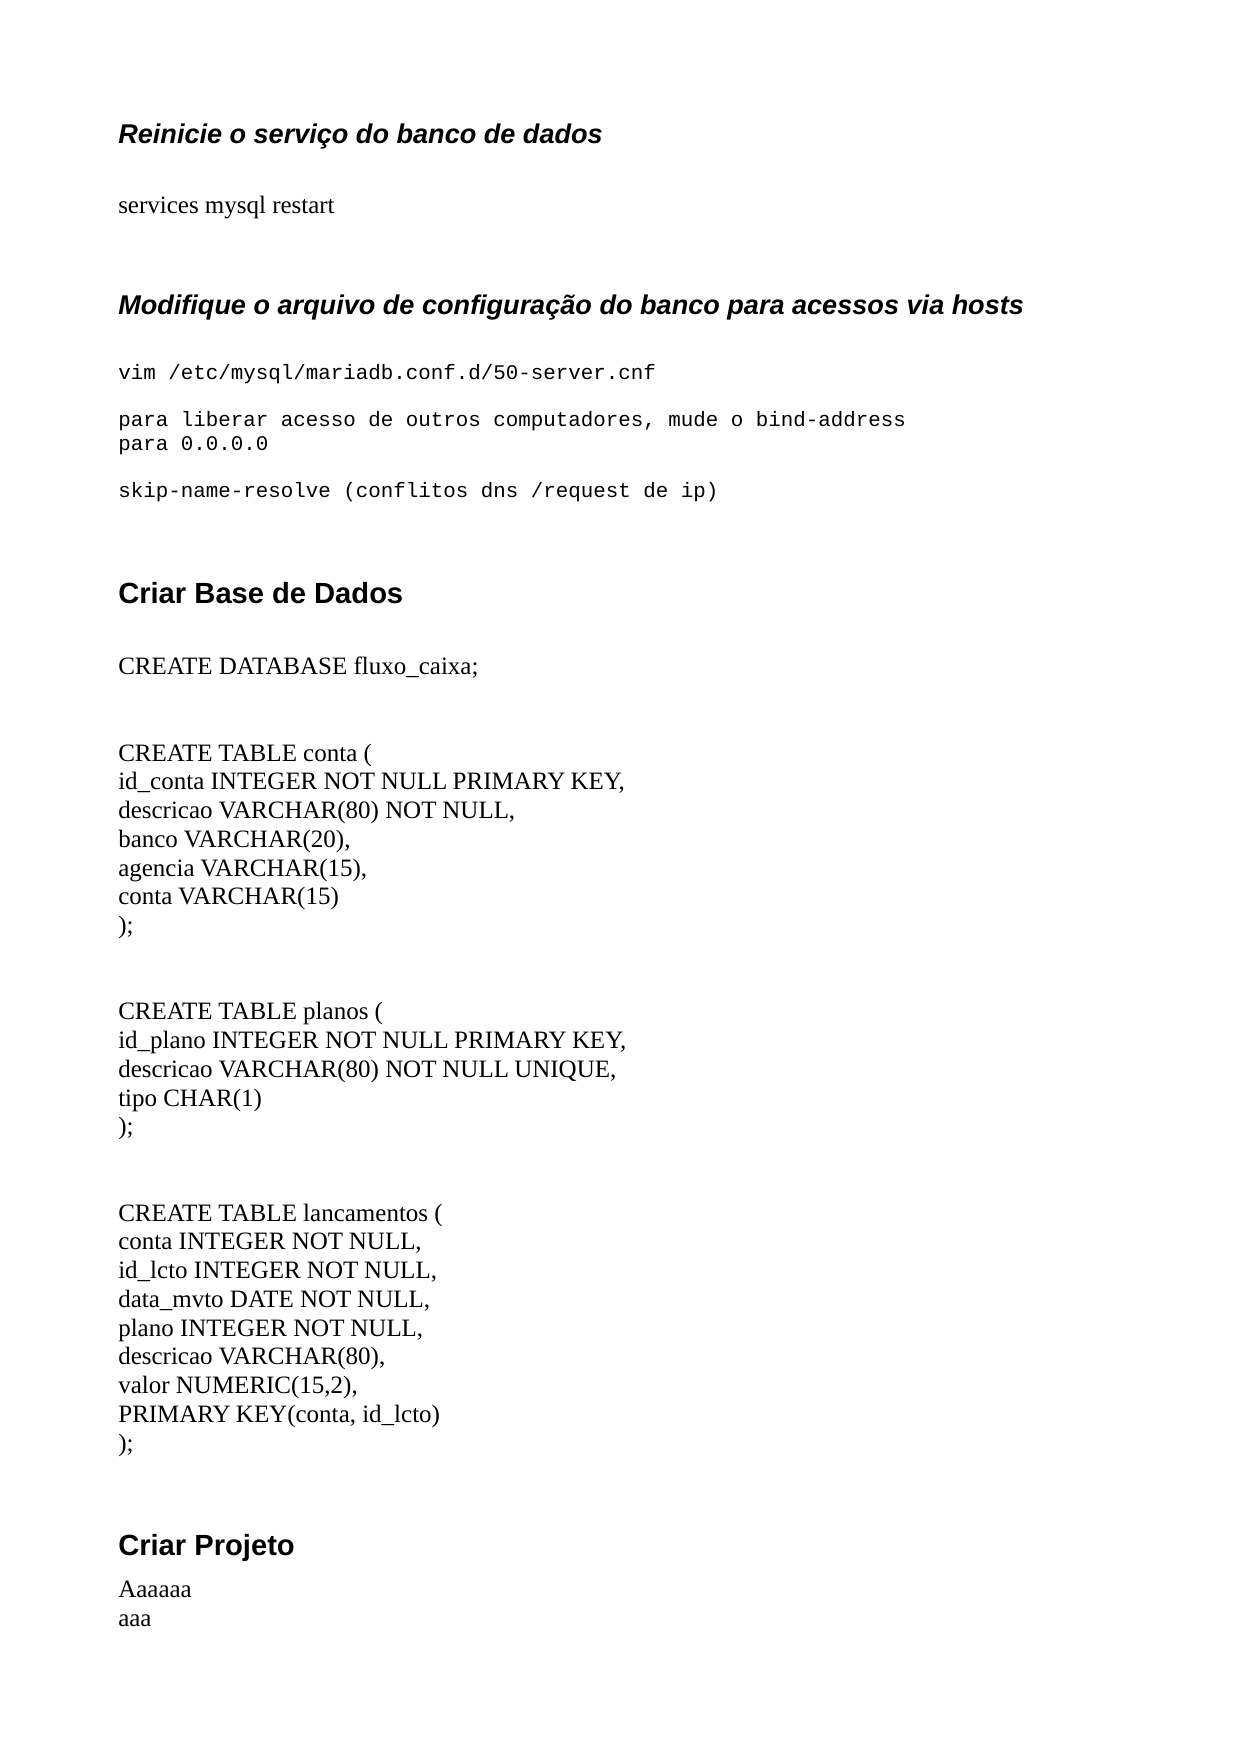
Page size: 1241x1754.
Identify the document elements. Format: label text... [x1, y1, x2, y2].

text agencia VARCHAR(15), [118, 853, 1122, 881]
text descricao VARCHAR(80), [118, 1341, 1122, 1370]
text descricao VARCHAR(80) NOT NULL UNIQUE, [118, 1054, 1122, 1083]
text tipo CHAR(1) [118, 1083, 1122, 1111]
text ); [118, 910, 1122, 939]
text CREATE DATABASE fluxo_caixa; [118, 651, 1122, 680]
text descricao VARCHAR(80) NOT NULL, [118, 795, 1122, 824]
subtitle Criar Projeto [118, 1528, 1122, 1562]
text skip-name-resolve (conflitos dns /request de ip) [118, 480, 1122, 504]
text PRIMARY KEY(conta, id_lcto) [118, 1399, 1122, 1428]
text ); [118, 1428, 1122, 1456]
text aaa [118, 1603, 1122, 1632]
text data_mvto DATE NOT NULL, [118, 1284, 1122, 1313]
text conta VARCHAR(15) [118, 881, 1122, 910]
text banco VARCHAR(20), [118, 824, 1122, 853]
subtitle Criar Base de Dados [118, 577, 1122, 610]
text id_conta INTEGER NOT NULL PRIMARY KEY, [118, 766, 1122, 795]
text Aaaaaa [118, 1574, 1122, 1603]
text conta INTEGER NOT NULL, [118, 1226, 1122, 1255]
text para 0.0.0.0 [118, 433, 1122, 456]
text CREATE TABLE planos ( [118, 996, 1122, 1025]
text CREATE TABLE conta ( [118, 738, 1122, 766]
text plano INTEGER NOT NULL, [118, 1313, 1122, 1341]
text id_lcto INTEGER NOT NULL, [118, 1255, 1122, 1284]
text valor NUMERIC(15,2), [118, 1370, 1122, 1399]
text para liberar acesso de outros computadores, mude o bind-address [118, 409, 1122, 433]
subtitle Modifique o arquivo de configuração do banco para acessos via hosts [118, 289, 1122, 321]
text ); [118, 1111, 1122, 1140]
text id_plano INTEGER NOT NULL PRIMARY KEY, [118, 1025, 1122, 1054]
subtitle Reinicie o serviço do banco de dados [118, 118, 1122, 149]
text vim /etc/mysql/mariadb.conf.d/50-server.cnf [118, 362, 1122, 386]
text services mysql restart [118, 191, 1122, 219]
text CREATE TABLE lancamentos ( [118, 1198, 1122, 1226]
